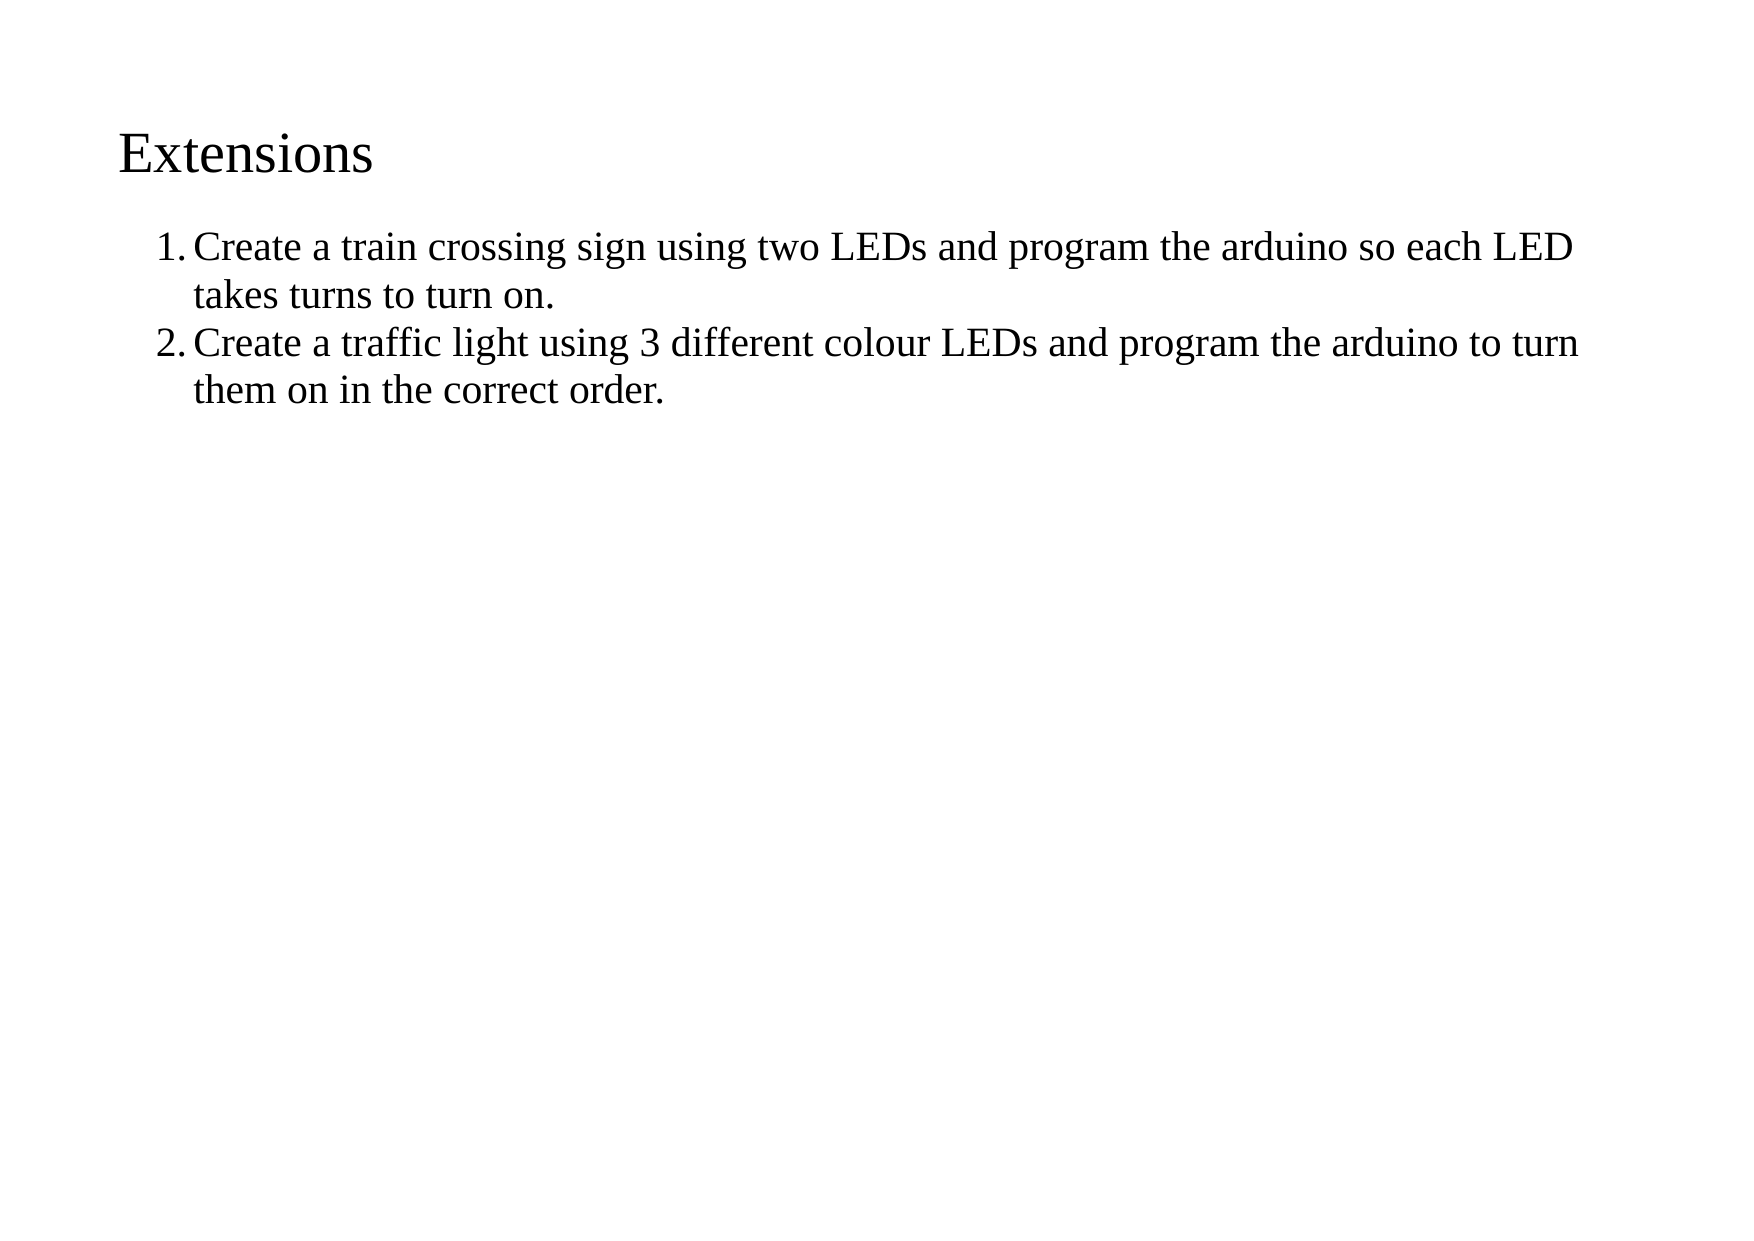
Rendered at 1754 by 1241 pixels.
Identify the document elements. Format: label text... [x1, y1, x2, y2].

list Create a traffic light using 3 different colour LEDs and program the arduino to turn them on in the correct order. [156, 317, 1636, 413]
text Extensions [118, 118, 1636, 185]
list Create a train crossing sign using two LEDs and program the arduino so each LED takes turns to turn on. [156, 221, 1636, 317]
